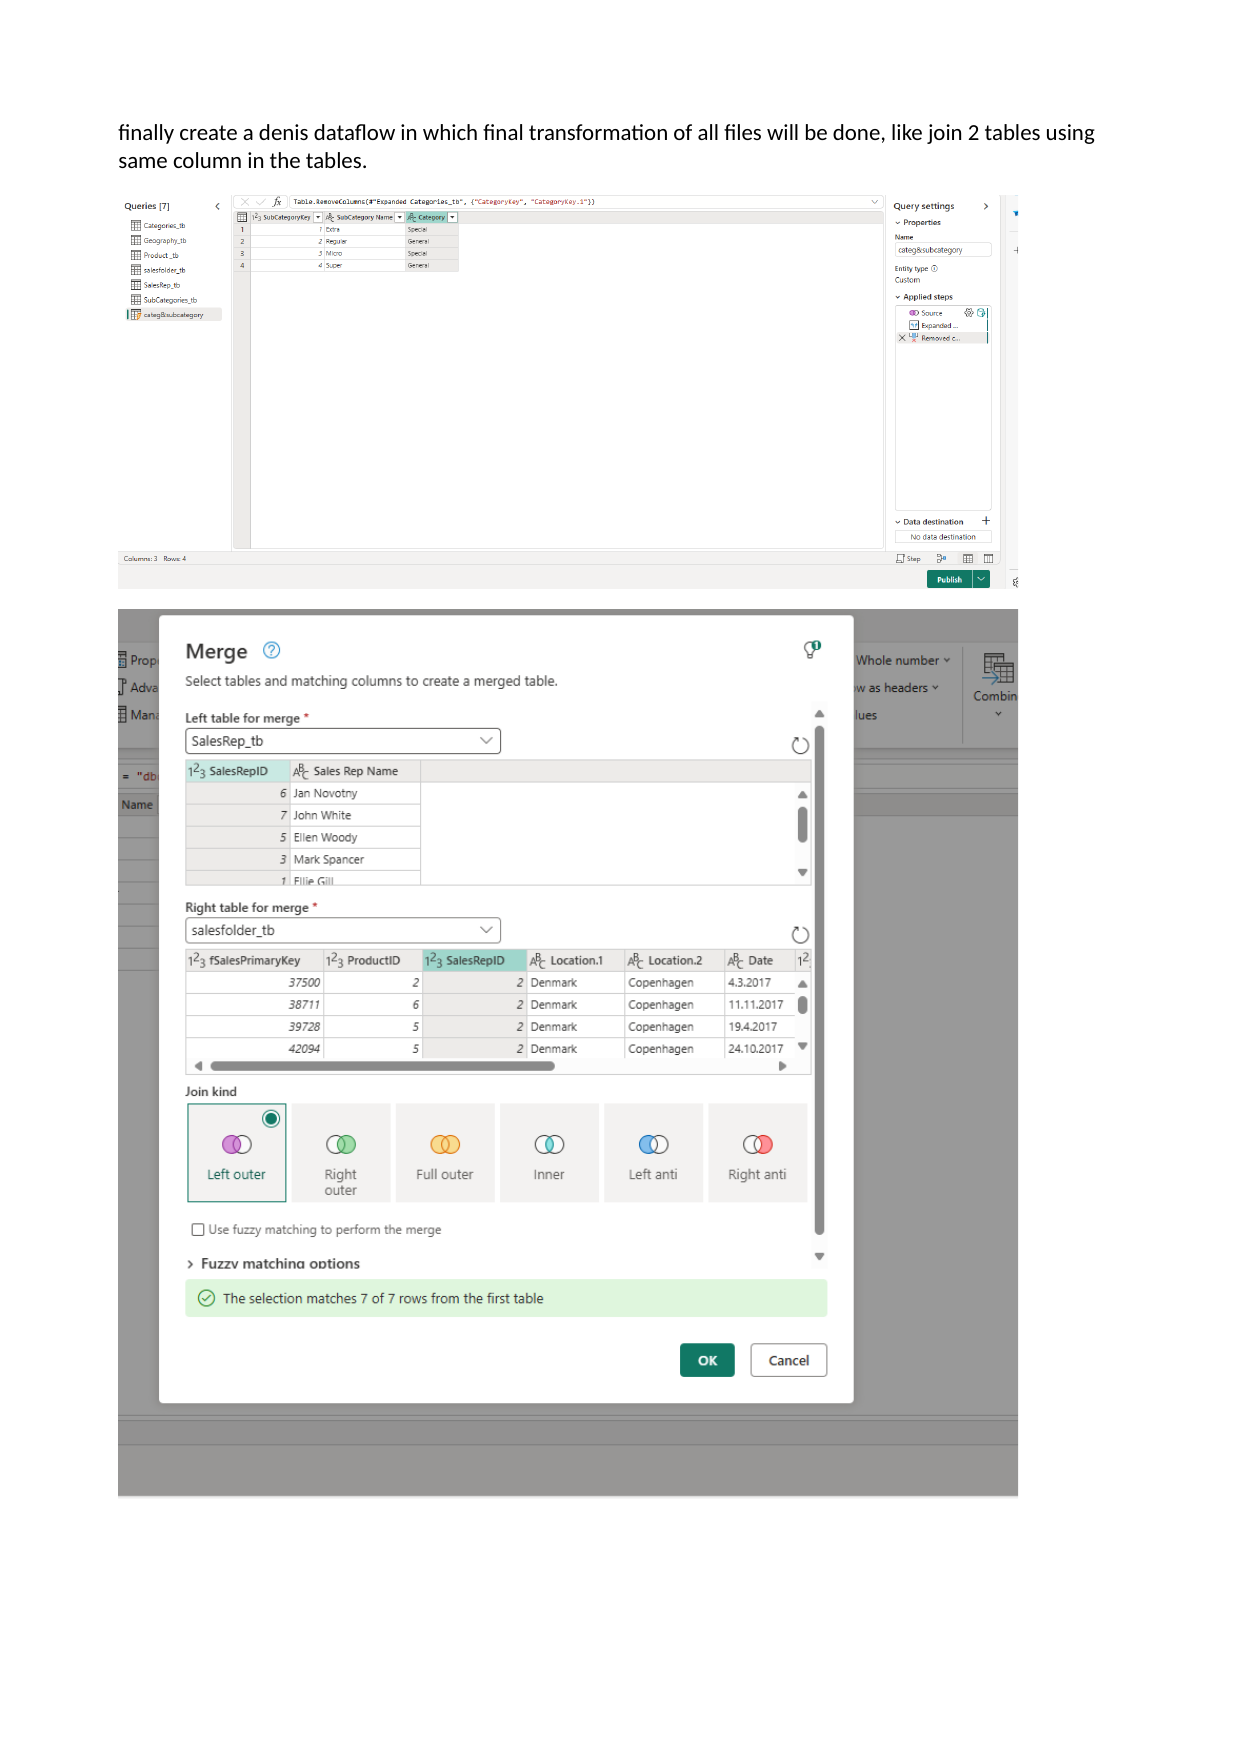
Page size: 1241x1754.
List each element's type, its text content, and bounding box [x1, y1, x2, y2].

text finally create a denis dataflow in which final transformation of all files will be done, like join 2 tables using same column in the tables. [118, 118, 1122, 174]
